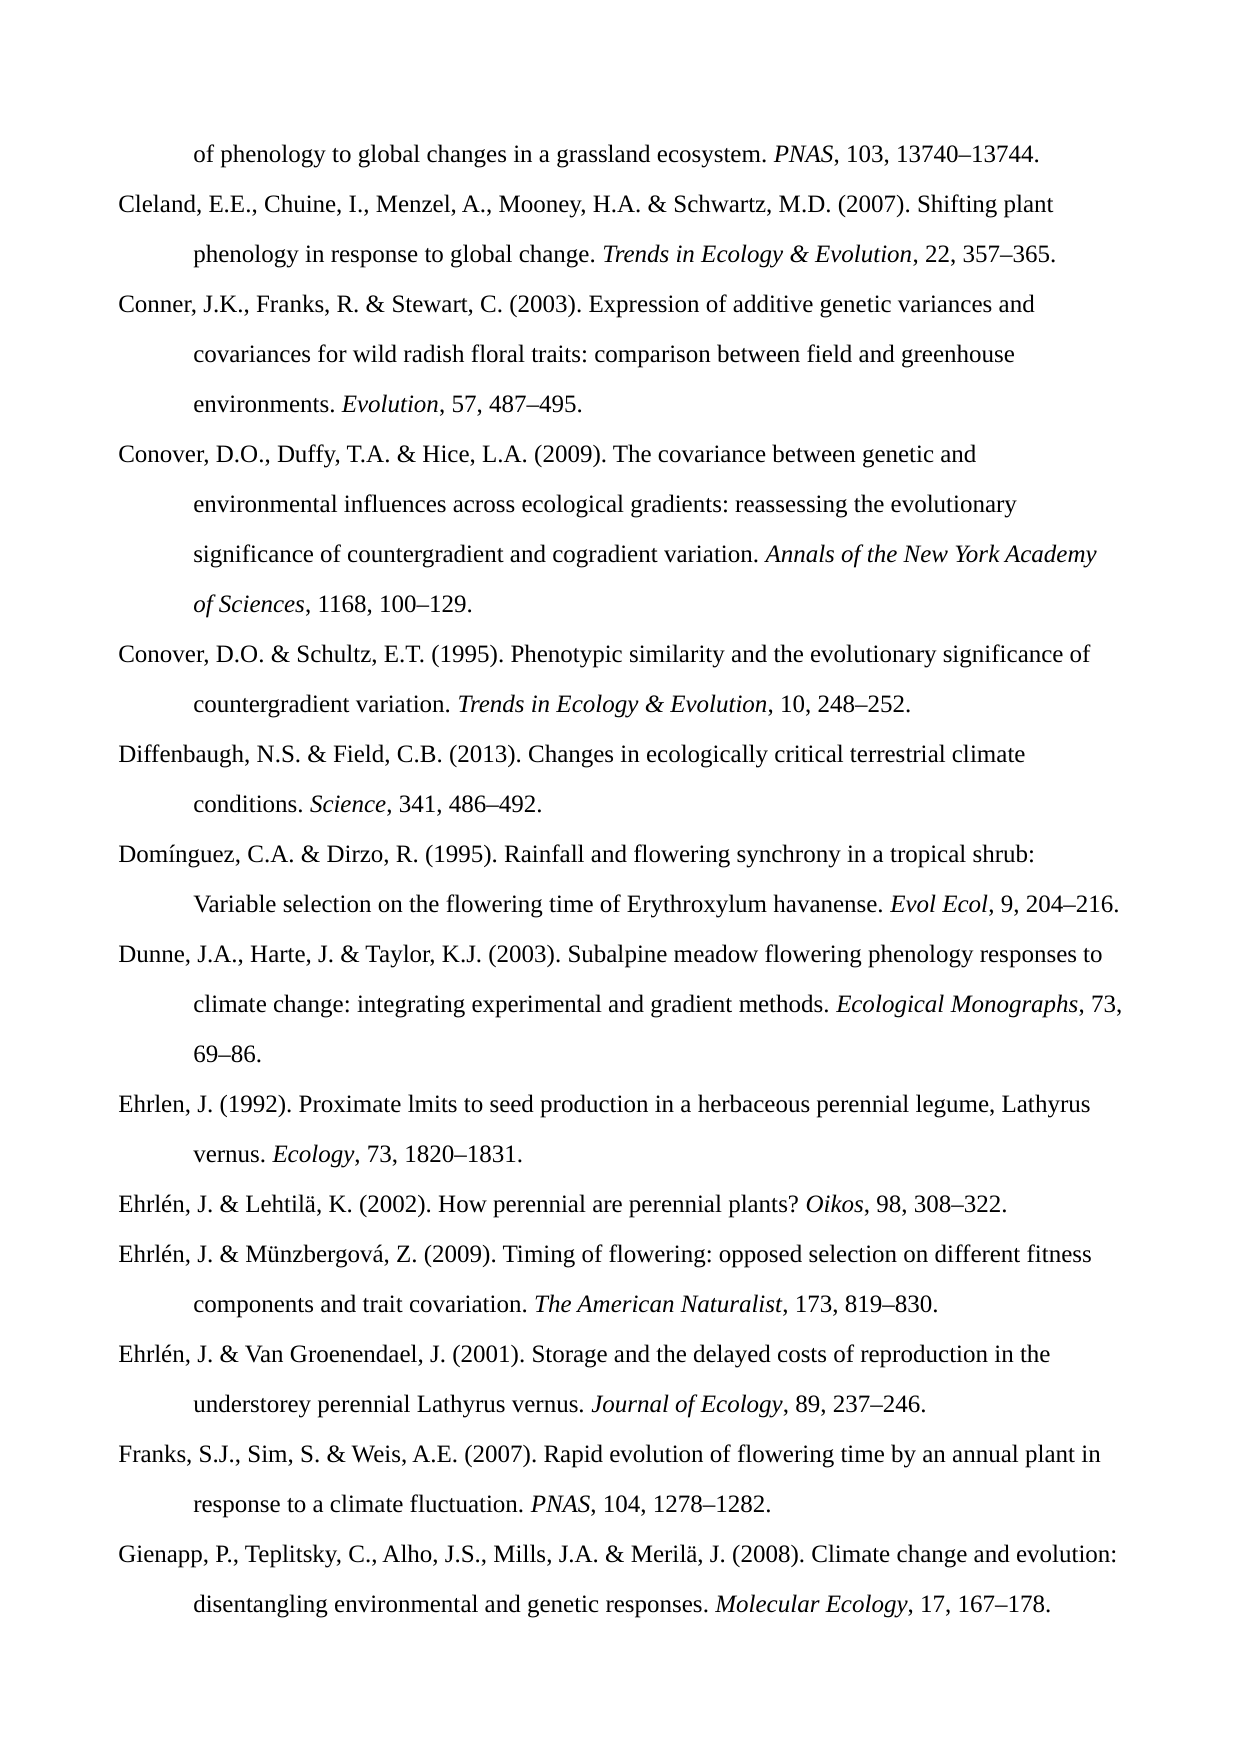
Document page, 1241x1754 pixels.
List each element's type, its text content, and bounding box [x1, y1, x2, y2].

text Ehrlén, J. & Lehtilä, K. (2002). How perennial are perennial plants? Oikos, 98, 308–322. [118, 1168, 1122, 1218]
text Conner, J.K., Franks, R. & Stewart, C. (2003). Expression of additive genetic variances and covariances for wild radish floral traits: comparison between field and greenhouse environments. Evolution, 57, 487–495. [118, 268, 1122, 418]
text Conover, D.O. & Schultz, E.T. (1995). Phenotypic similarity and the evolutionary significance of countergradient variation. Trends in Ecology & Evolution, 10, 248–252. [118, 618, 1122, 718]
text Conover, D.O., Duffy, T.A. & Hice, L.A. (2009). The covariance between genetic and environmental influences across ecological gradients: reassessing the evolutionary significance of countergradient and cogradient variation. Annals of the New York Academy of Sciences, 1168, 100–129. [118, 418, 1122, 618]
text of phenology to global changes in a grassland ecosystem. PNAS, 103, 13740–13744. [118, 118, 1122, 168]
text Ehrlen, J. (1992). Proximate lmits to seed production in a herbaceous perennial legume, Lathyrus vernus. Ecology, 73, 1820–1831. [118, 1068, 1122, 1168]
text Ehrlén, J. & Münzbergová, Z. (2009). Timing of flowering: opposed selection on different fitness components and trait covariation. The American Naturalist, 173, 819–830. [118, 1218, 1122, 1318]
text Cleland, E.E., Chuine, I., Menzel, A., Mooney, H.A. & Schwartz, M.D. (2007). Shifting plant phenology in response to global change. Trends in Ecology & Evolution, 22, 357–365. [118, 168, 1122, 268]
text Franks, S.J., Sim, S. & Weis, A.E. (2007). Rapid evolution of flowering time by an annual plant in response to a climate fluctuation. PNAS, 104, 1278–1282. [118, 1418, 1122, 1518]
text Dunne, J.A., Harte, J. & Taylor, K.J. (2003). Subalpine meadow flowering phenology responses to climate change: integrating experimental and gradient methods. Ecological Monographs, 73, 69–86. [118, 918, 1122, 1068]
text Domínguez, C.A. & Dirzo, R. (1995). Rainfall and flowering synchrony in a tropical shrub: Variable selection on the flowering time of Erythroxylum havanense. Evol Ecol, 9, 204–216. [118, 818, 1122, 918]
text Diffenbaugh, N.S. & Field, C.B. (2013). Changes in ecologically critical terrestrial climate conditions. Science, 341, 486–492. [118, 718, 1122, 818]
text Ehrlén, J. & Van Groenendael, J. (2001). Storage and the delayed costs of reproduction in the understorey perennial Lathyrus vernus. Journal of Ecology, 89, 237–246. [118, 1318, 1122, 1418]
text Gienapp, P., Teplitsky, C., Alho, J.S., Mills, J.A. & Merilä, J. (2008). Climate change and evolution: disentangling environmental and genetic responses. Molecular Ecology, 17, 167–178. [118, 1518, 1122, 1618]
